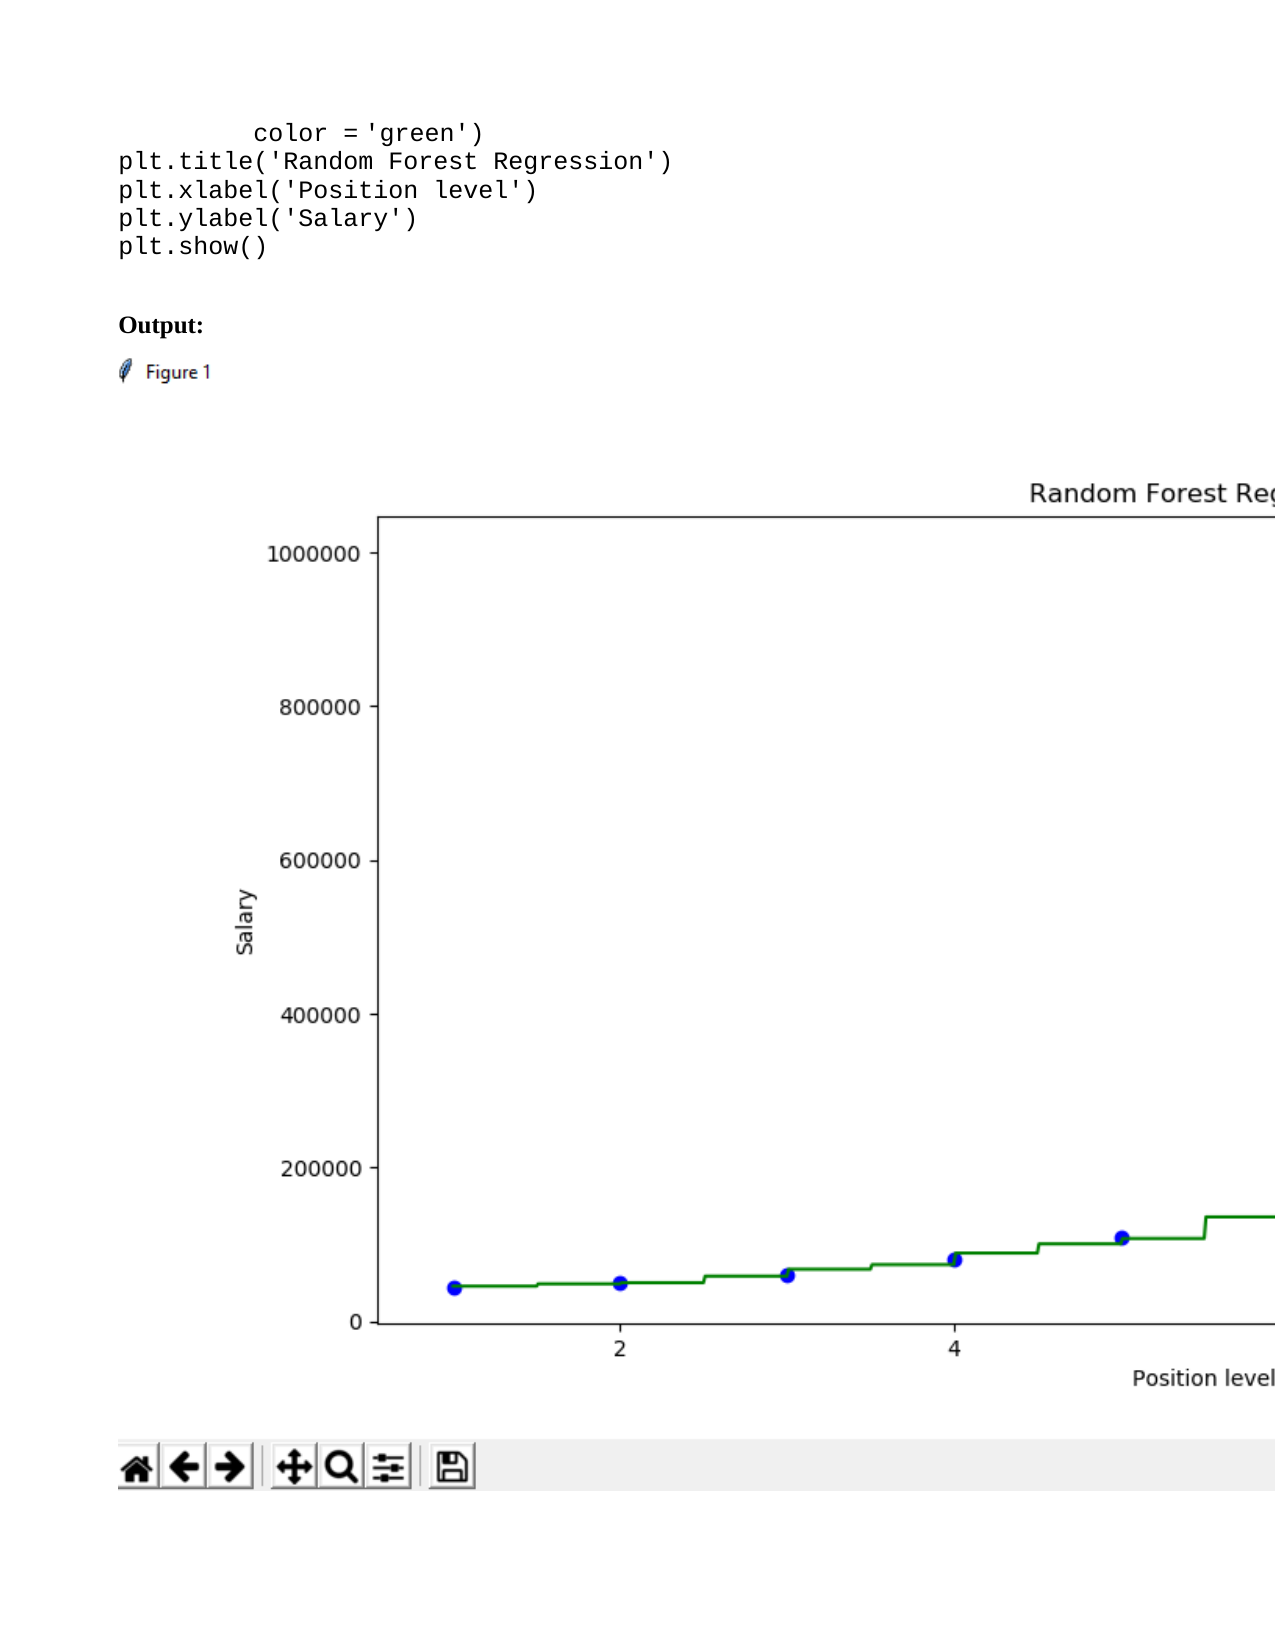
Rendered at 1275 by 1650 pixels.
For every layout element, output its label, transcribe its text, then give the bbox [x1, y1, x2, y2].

table_header color = 'green') plt.title('Random Forest Regression') plt.xlabel('Position level') plt.ylabel('Salary') plt.show() [118, 118, 1109, 262]
text Output: [118, 310, 1157, 339]
picture [118, 357, 1275, 1491]
